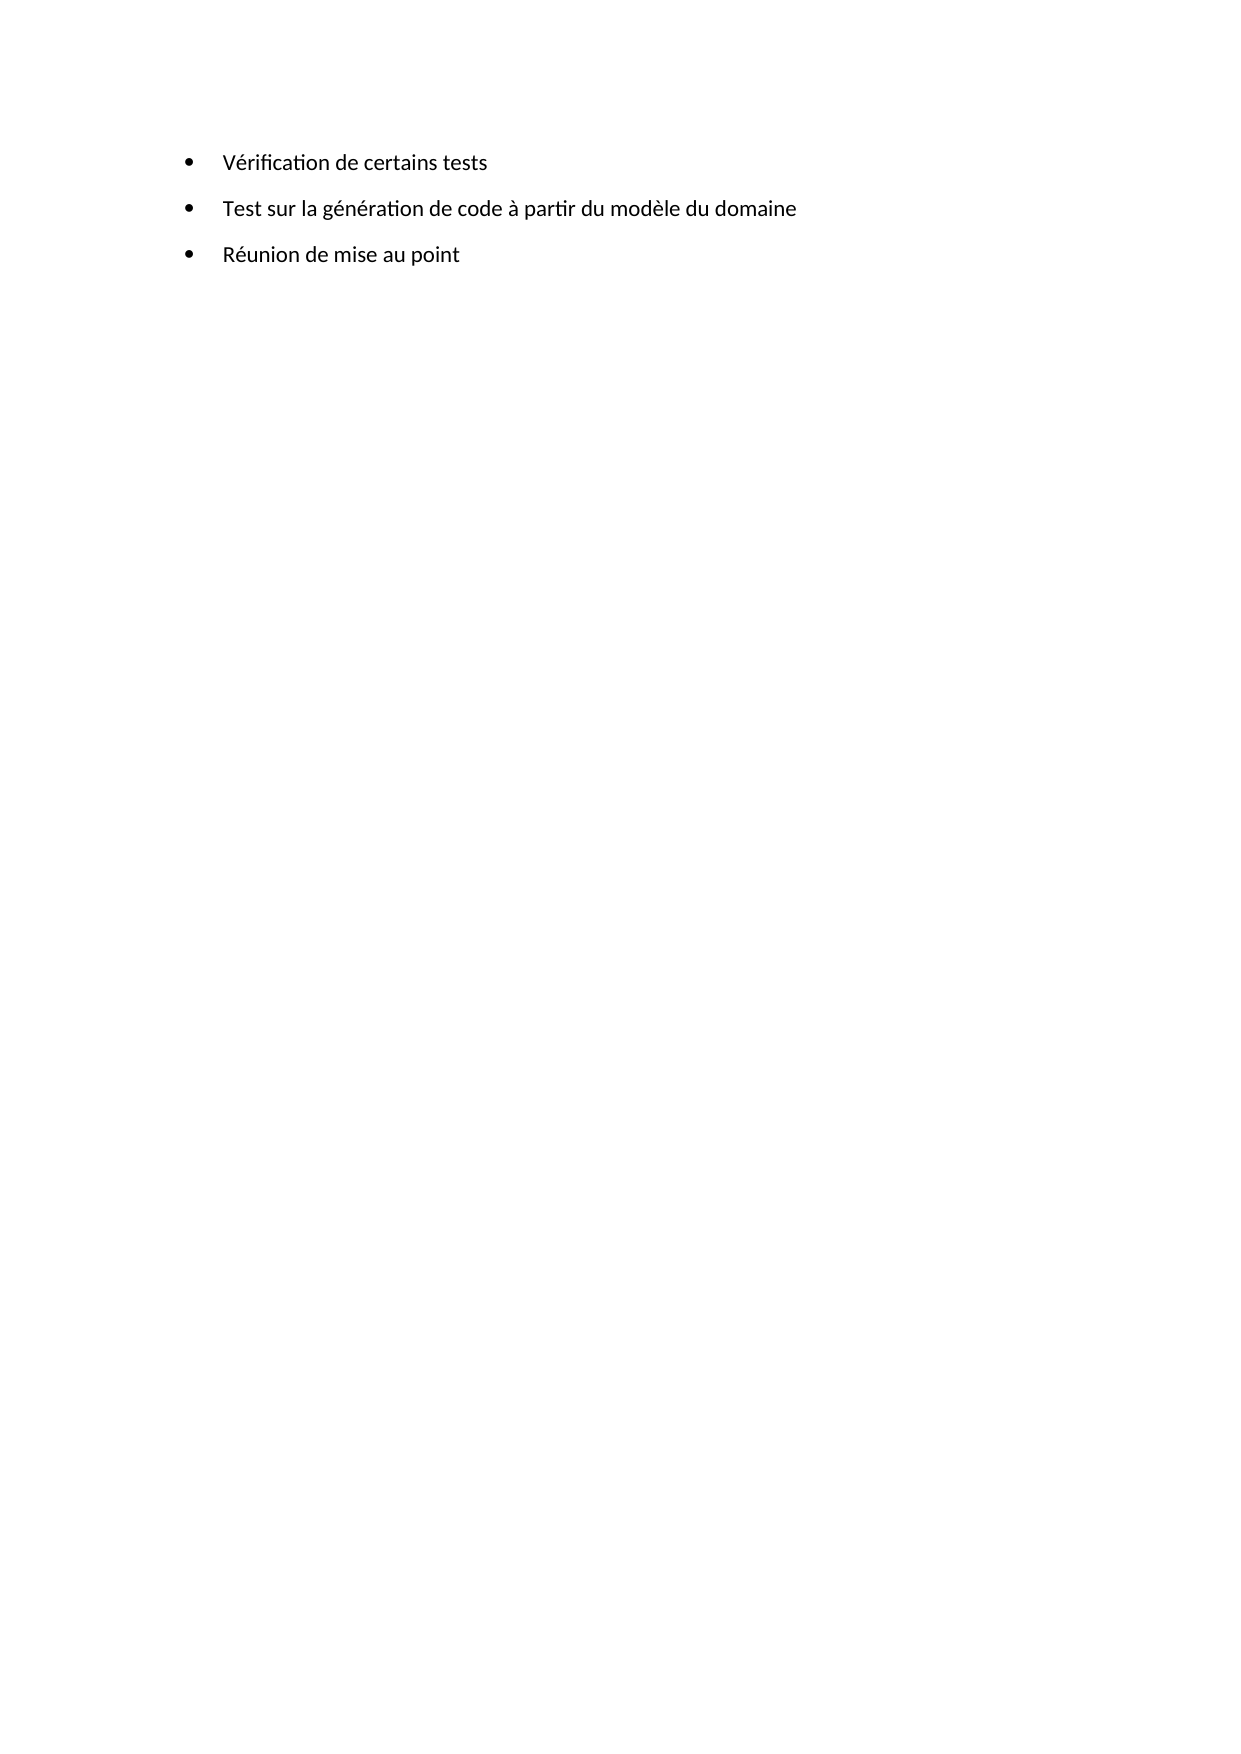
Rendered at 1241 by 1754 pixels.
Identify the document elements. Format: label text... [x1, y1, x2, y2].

list Test sur la génération de code à partir du modèle du domaine [185, 194, 1093, 222]
list Vérification de certains tests [185, 148, 1093, 176]
list Réunion de mise au point [185, 240, 1093, 268]
